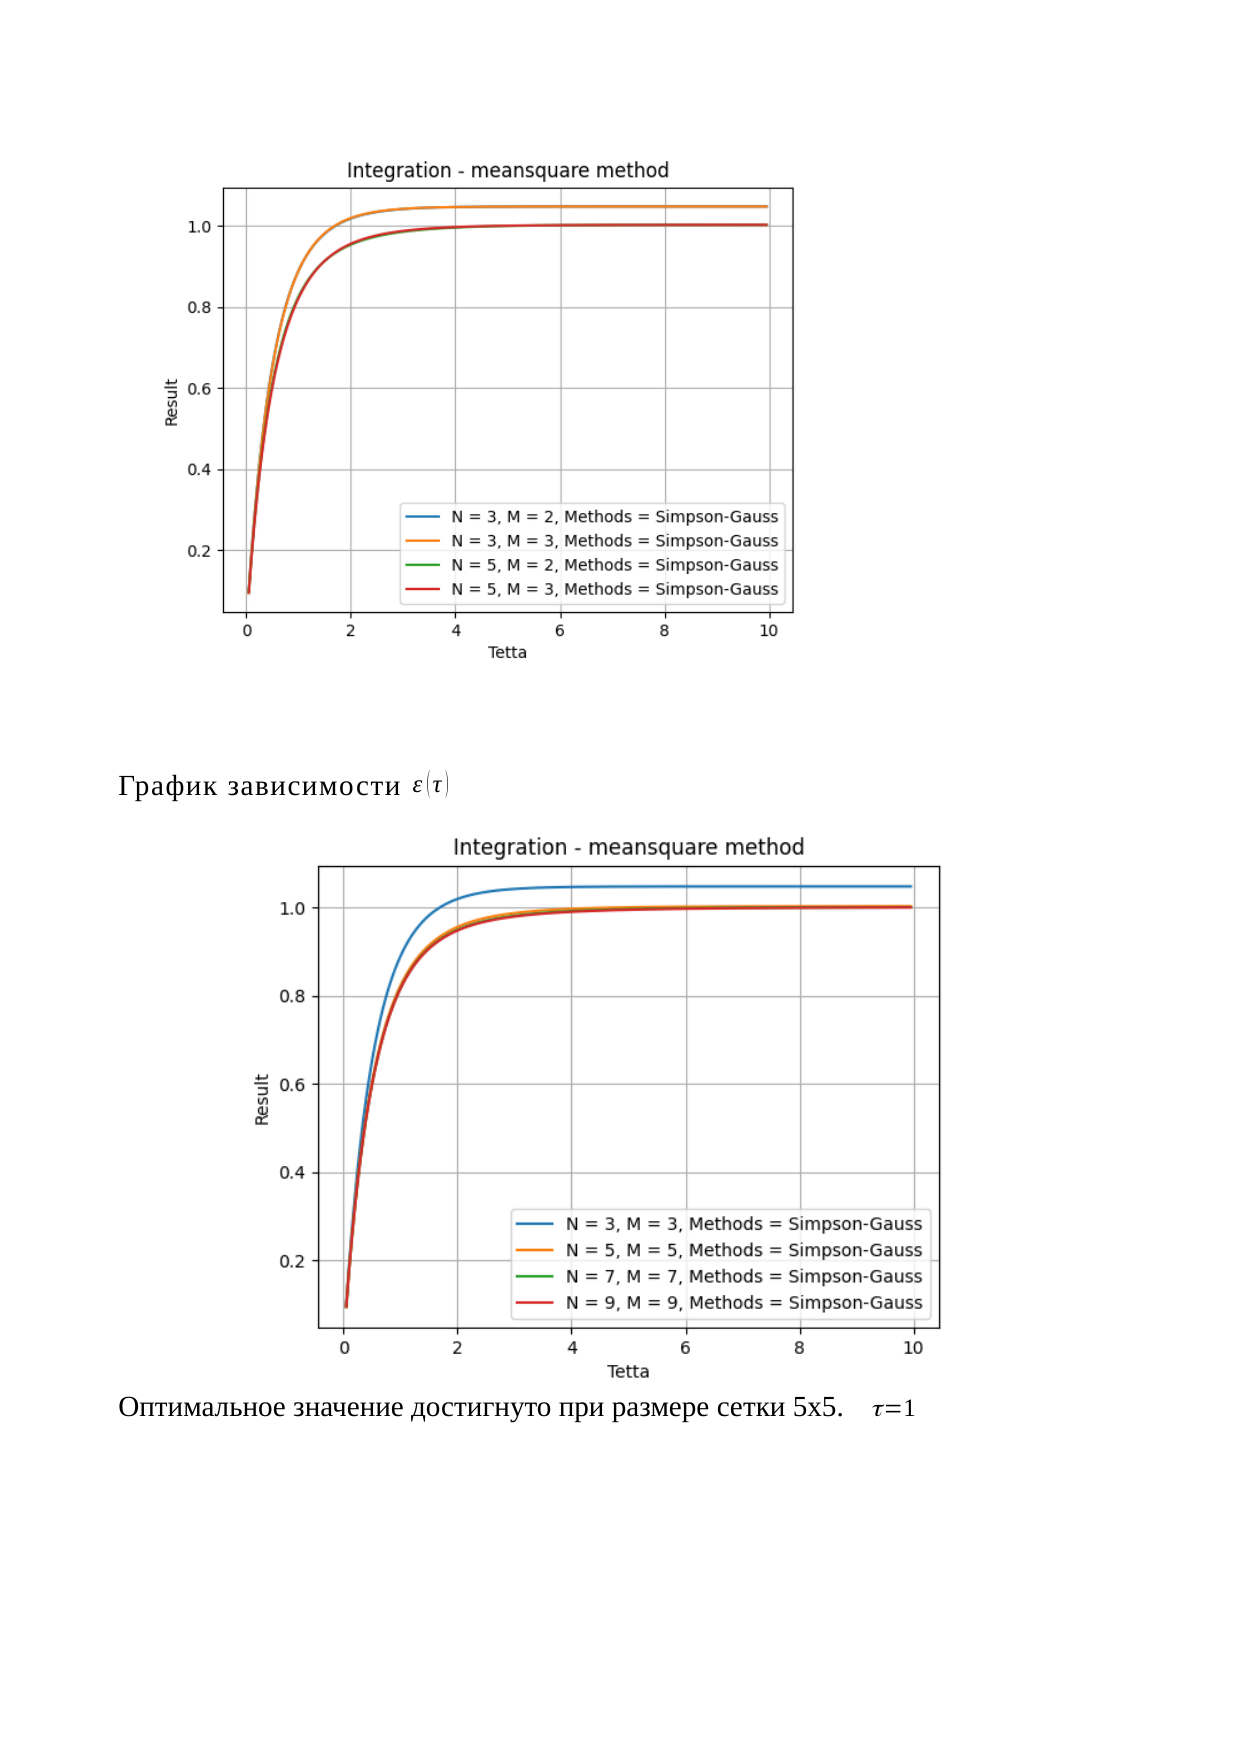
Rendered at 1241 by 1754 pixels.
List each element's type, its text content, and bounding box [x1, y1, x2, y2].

picture [228, 801, 1013, 1389]
picture [138, 137, 858, 673]
text Оптимальное значение достигнуто при размере сетки 5x5. [118, 801, 1122, 1422]
subtitle График зависимости [118, 768, 1122, 801]
